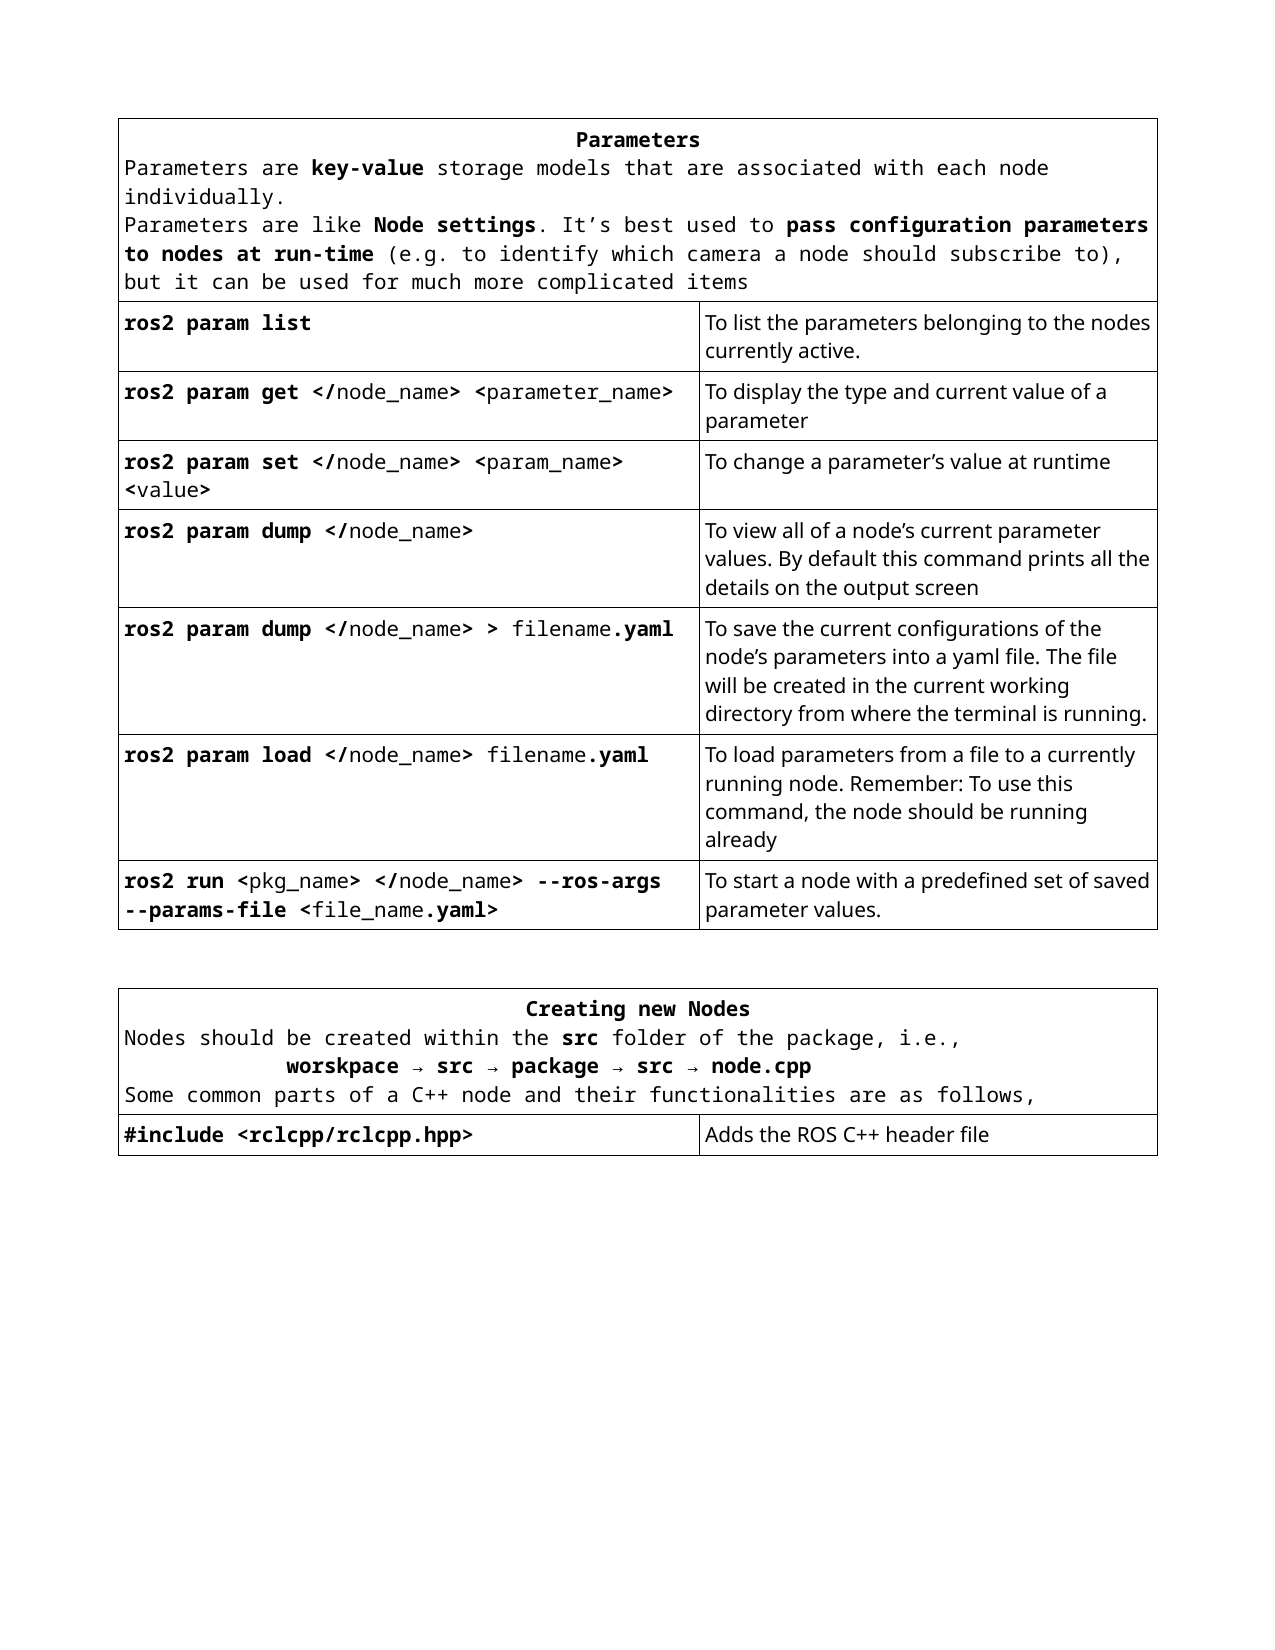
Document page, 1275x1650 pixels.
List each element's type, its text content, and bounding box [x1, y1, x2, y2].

table_header Parameters Parameters are key-value storage models that are associated with each node individually. Parameters are like Node settings. It’s best used to pass configuration parameters to nodes at run-time (e.g. to identify which camera a node should subscribe to), but it can be used for much more complicated items [119, 119, 1157, 301]
table_cell ros2 run <pkg_name> </node_name> --ros-args --params-file <file_name.yaml> [119, 861, 699, 929]
table_cell ros2 param set </node_name> <param_name> <value> [119, 441, 699, 509]
table_cell ros2 param dump </node_name> [119, 510, 699, 607]
table_cell To save the current configurations of the node’s parameters into a yaml file. The file will be created in the current working directory from where the terminal is running. [700, 608, 1157, 733]
table_cell To start a node with a predefined set of saved parameter values. [700, 861, 1157, 929]
table_cell To list the parameters belonging to the nodes currently active. [700, 302, 1157, 371]
table_cell To load parameters from a file to a currently running node. Remember: To use this command, the node should be running already [700, 735, 1157, 860]
table_cell ros2 param load </node_name> filename.yaml [119, 735, 699, 860]
table_cell #include <rclcpp/rclcpp.hpp> [119, 1115, 699, 1155]
table_cell ros2 param get </node_name> <parameter_name> [119, 372, 699, 440]
table_cell To display the type and current value of a parameter [700, 372, 1157, 440]
table_cell To change a parameter’s value at runtime [700, 441, 1157, 509]
table_header Creating new Nodes Nodes should be created within the src folder of the package, i.e., worskpace → src → package → src → node.cpp Some common parts of a C++ node and their functionalities are as follows, [119, 989, 1157, 1114]
table_cell ros2 param dump </node_name> > filename.yaml [119, 608, 699, 733]
table_cell Adds the ROS C++ header file [700, 1115, 1157, 1155]
table_cell To view all of a node’s current parameter values. By default this command prints all the details on the output screen [700, 510, 1157, 607]
table_cell ros2 param list [119, 302, 699, 371]
